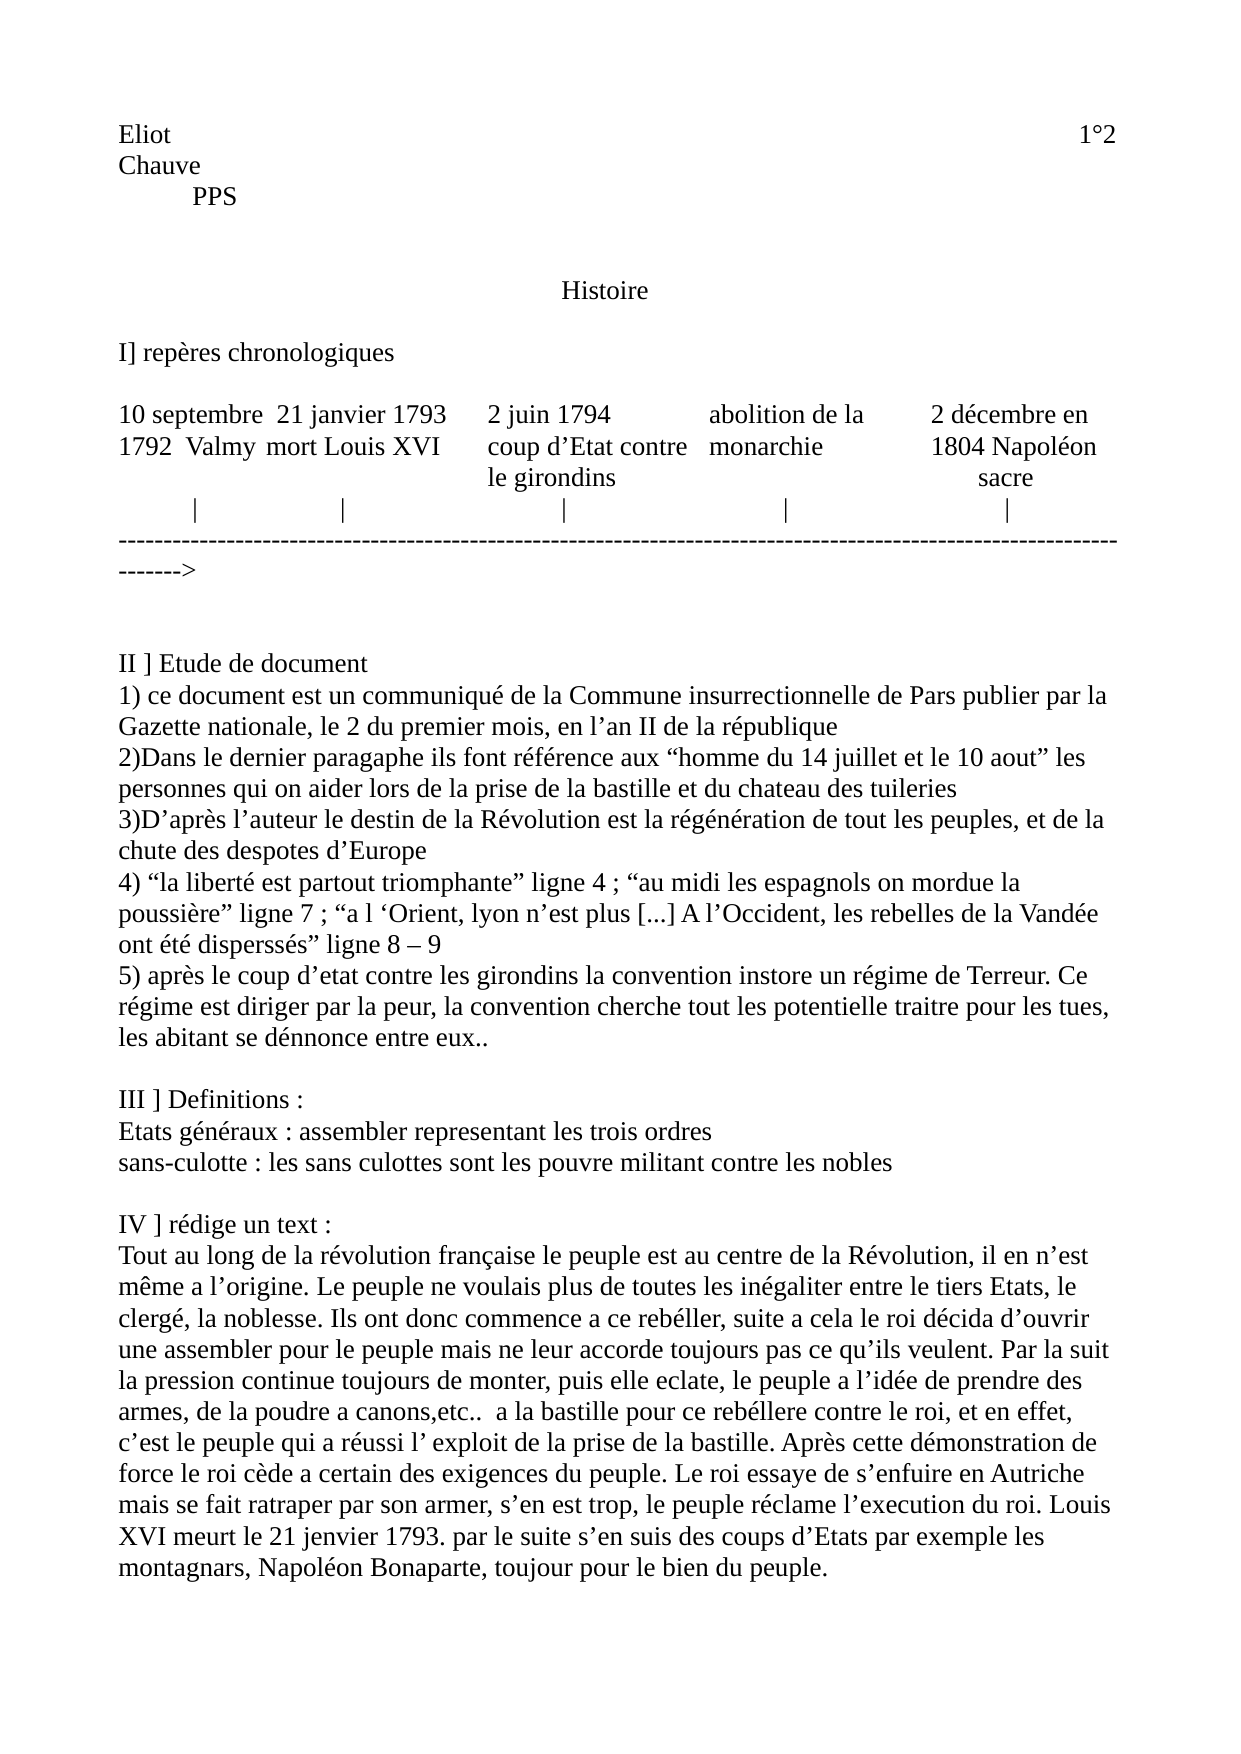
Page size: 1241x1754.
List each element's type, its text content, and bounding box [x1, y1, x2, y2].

text 1792 Valmy mort Louis XVI coup d’Etat contre monarchie 1804 Napoléon [118, 429, 1122, 461]
text 4) “la liberté est partout triomphante” ligne 4 ; “au midi les espagnols on mordue la poussière” ligne 7 ; “a l ‘Orient, lyon n’est plus [...] A l’Occident, les rebelles de la Vandée ont été disperssés” ligne 8 – 9 [118, 866, 1122, 959]
text sans-culotte : les sans culottes sont les pouvre militant contre les nobles [118, 1146, 1122, 1177]
text 1) ce document est un communiqué de la Commune insurrectionnelle de Pars publier par la Gazette nationale, le 2 du premier mois, en l’an II de la république [118, 679, 1122, 741]
text Etats généraux : assembler representant les trois ordres [118, 1115, 1122, 1146]
text IV ] rédige un text : [118, 1208, 1122, 1239]
text Chauve PPS [118, 149, 1122, 212]
text | | | | | [118, 492, 1122, 523]
text Histoire [118, 274, 1122, 305]
text Tout au long de la révolution française le peuple est au centre de la Révolution, il en n’est même a l’origine. Le peuple ne voulais plus de toutes les inégaliter entre le tiers Etats, le clergé, la noblesse. Ils ont donc commence a ce rebéller, suite a cela le roi décida d’ouvrir une assembler pour le peuple mais ne leur accorde toujours pas ce qu’ils veulent. Par la suit la pression continue toujours de monter, puis elle eclate, le peuple a l’idée de prendre des armes, de la poudre a canons,etc.. a la bastille pour ce rebéllere contre le roi, et en effet, c’est le peuple qui a réussi l’ exploit de la prise de la bastille. Après cette démonstration de force le roi cède a certain des exigences du peuple. Le roi essaye de s’enfuire en Autriche mais se fait ratraper par son armer, s’en est trop, le peuple réclame l’execution du roi. Louis XVI meurt le 21 jenvier 1793. par le suite s’en suis des coups d’Etats par exemple les montagnars, Napoléon Bonaparte, toujour pour le bien du peuple. [118, 1239, 1122, 1582]
text III ] Definitions : [118, 1084, 1122, 1115]
text 3)D’après l’auteur le destin de la Révolution est la régénération de tout les peuples, et de la chute des despotes d’Europe [118, 803, 1122, 866]
text II ] Etude de document [118, 648, 1122, 679]
text ----------------------------------------------------------------------------------------------------------------------> [118, 523, 1122, 585]
text le girondins sacre [118, 461, 1122, 492]
text 10 septembre 21 janvier 1793 2 juin 1794 abolition de la 2 décembre en [118, 398, 1122, 429]
text 5) après le coup d’etat contre les girondins la convention instore un régime de Terreur. Ce régime est diriger par la peur, la convention cherche tout les potentielle traitre pour les tues, les abitant se dénnonce entre eux.. [118, 959, 1122, 1052]
text Eliot 1°2 [118, 118, 1122, 149]
text I] repères chronologiques [118, 336, 1122, 367]
text 2)Dans le dernier paragaphe ils font référence aux “homme du 14 juillet et le 10 aout” les personnes qui on aider lors de la prise de la bastille et du chateau des tuileries [118, 741, 1122, 803]
